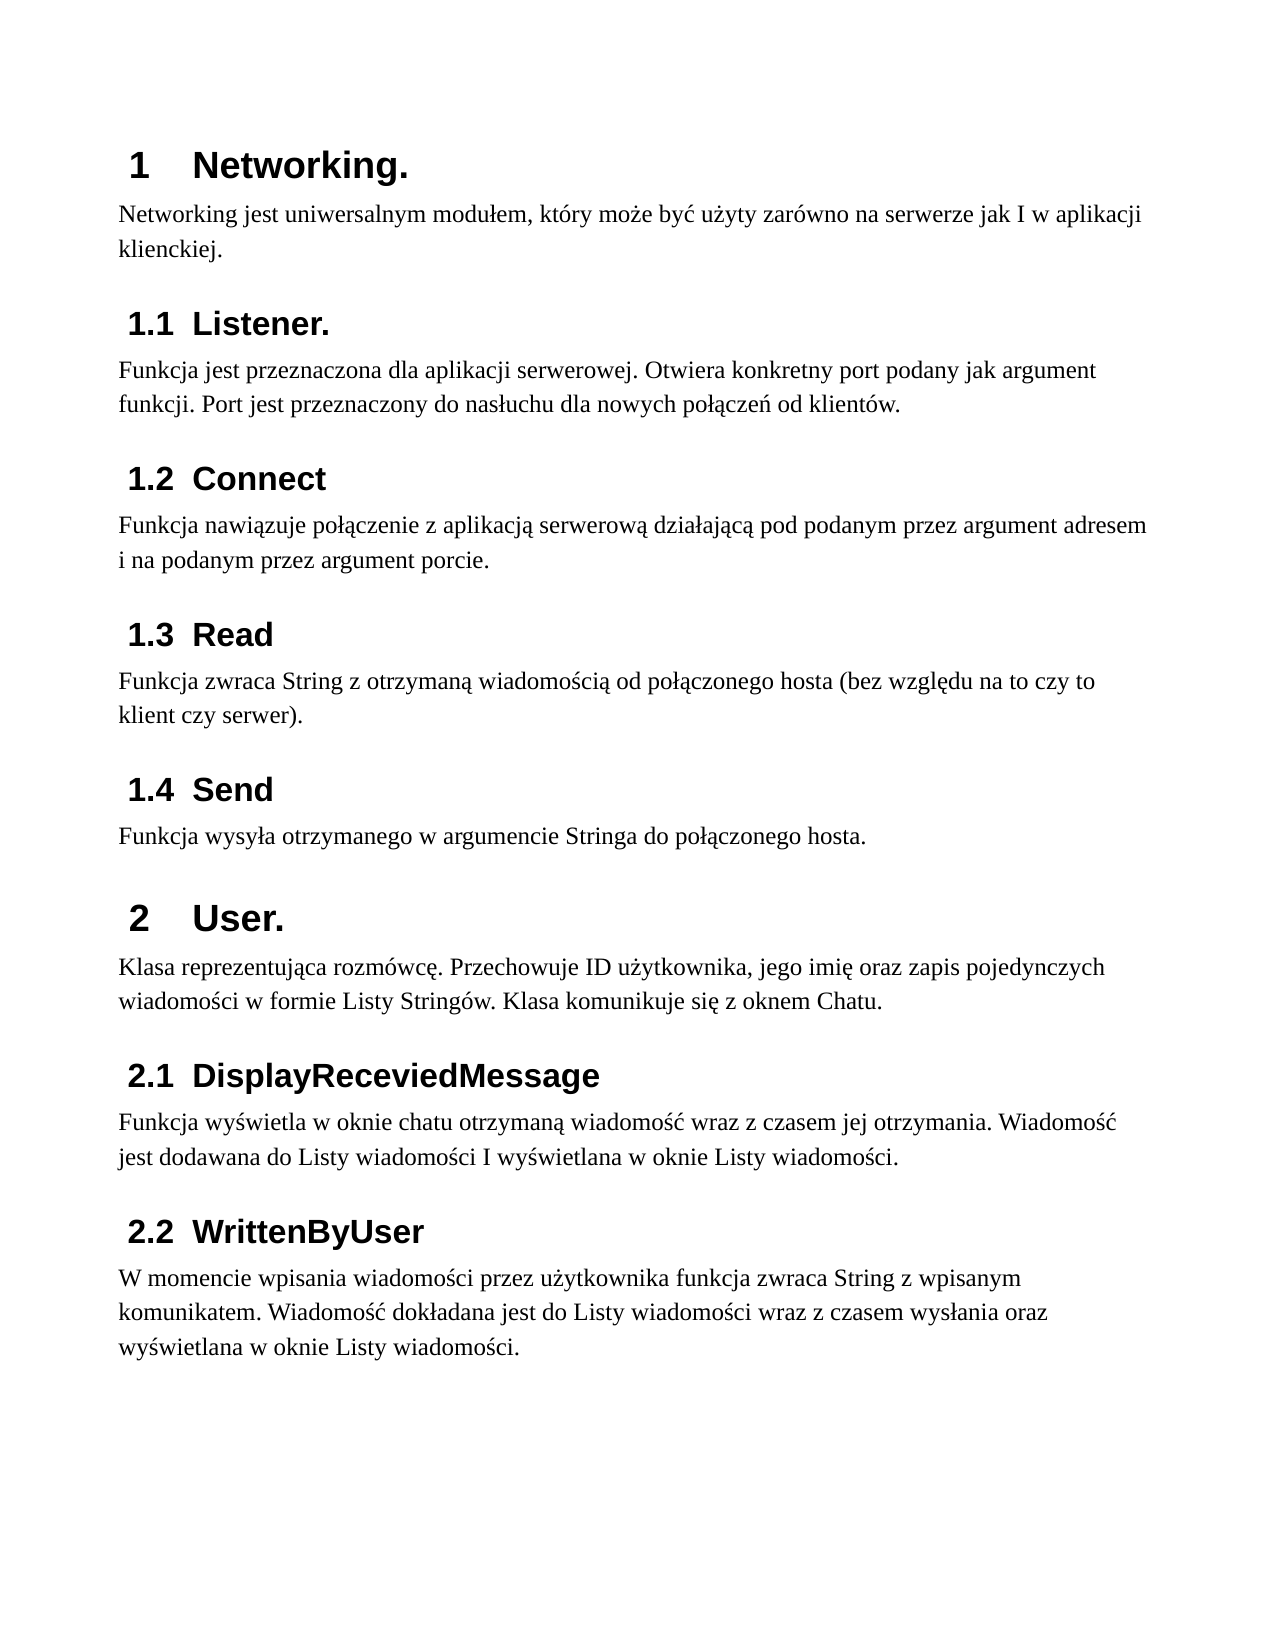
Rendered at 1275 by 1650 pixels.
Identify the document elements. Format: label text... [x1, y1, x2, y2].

subtitle WrittenByUser [118, 1211, 1157, 1250]
text Funkcja jest przeznaczona dla aplikacji serwerowej. Otwiera konkretny port podany jak argument funkcji. Port jest przeznaczony do nasłuchu dla nowych połączeń od klientów. [118, 355, 1157, 418]
text Funkcja zwraca String z otrzymaną wiadomością od połączonego hosta (bez względu na to czy to klient czy serwer). [118, 666, 1157, 729]
text Funkcja wysyła otrzymanego w argumencie Stringa do połączonego hosta. [118, 821, 1157, 850]
subtitle DisplayReceviedMessage [118, 1056, 1157, 1094]
text Funkcja nawiązuje połączenie z aplikacją serwerową działającą pod podanym przez argument adresem i na podanym przez argument porcie. [118, 510, 1157, 573]
text Funkcja wyświetla w oknie chatu otrzymaną wiadomość wraz z czasem jej otrzymania. Wiadomość jest dodawana do Listy wiadomości I wyświetlana w oknie Listy wiadomości. [118, 1107, 1157, 1170]
text W momencie wpisania wiadomości przez użytkownika funkcja zwraca String z wpisanym komunikatem. Wiadomość dokładana jest do Listy wiadomości wraz z czasem wysłania oraz wyświetlana w oknie Listy wiadomości. [118, 1263, 1157, 1360]
text Klasa reprezentująca rozmówcę. Przechowuje ID użytkownika, jego imię oraz zapis pojedynczych wiadomości w formie Listy Stringów. Klasa komunikuje się z oknem Chatu. [118, 952, 1157, 1015]
text Networking jest uniwersalnym modułem, który może być użyty zarówno na serwerze jak I w aplikacji klienckiej. [118, 199, 1157, 262]
subtitle Listener. [118, 304, 1157, 342]
subtitle Send [118, 770, 1157, 809]
subtitle User. [118, 895, 1157, 939]
subtitle Read [118, 615, 1157, 653]
subtitle Networking. [118, 143, 1157, 187]
subtitle Connect [118, 459, 1157, 498]
